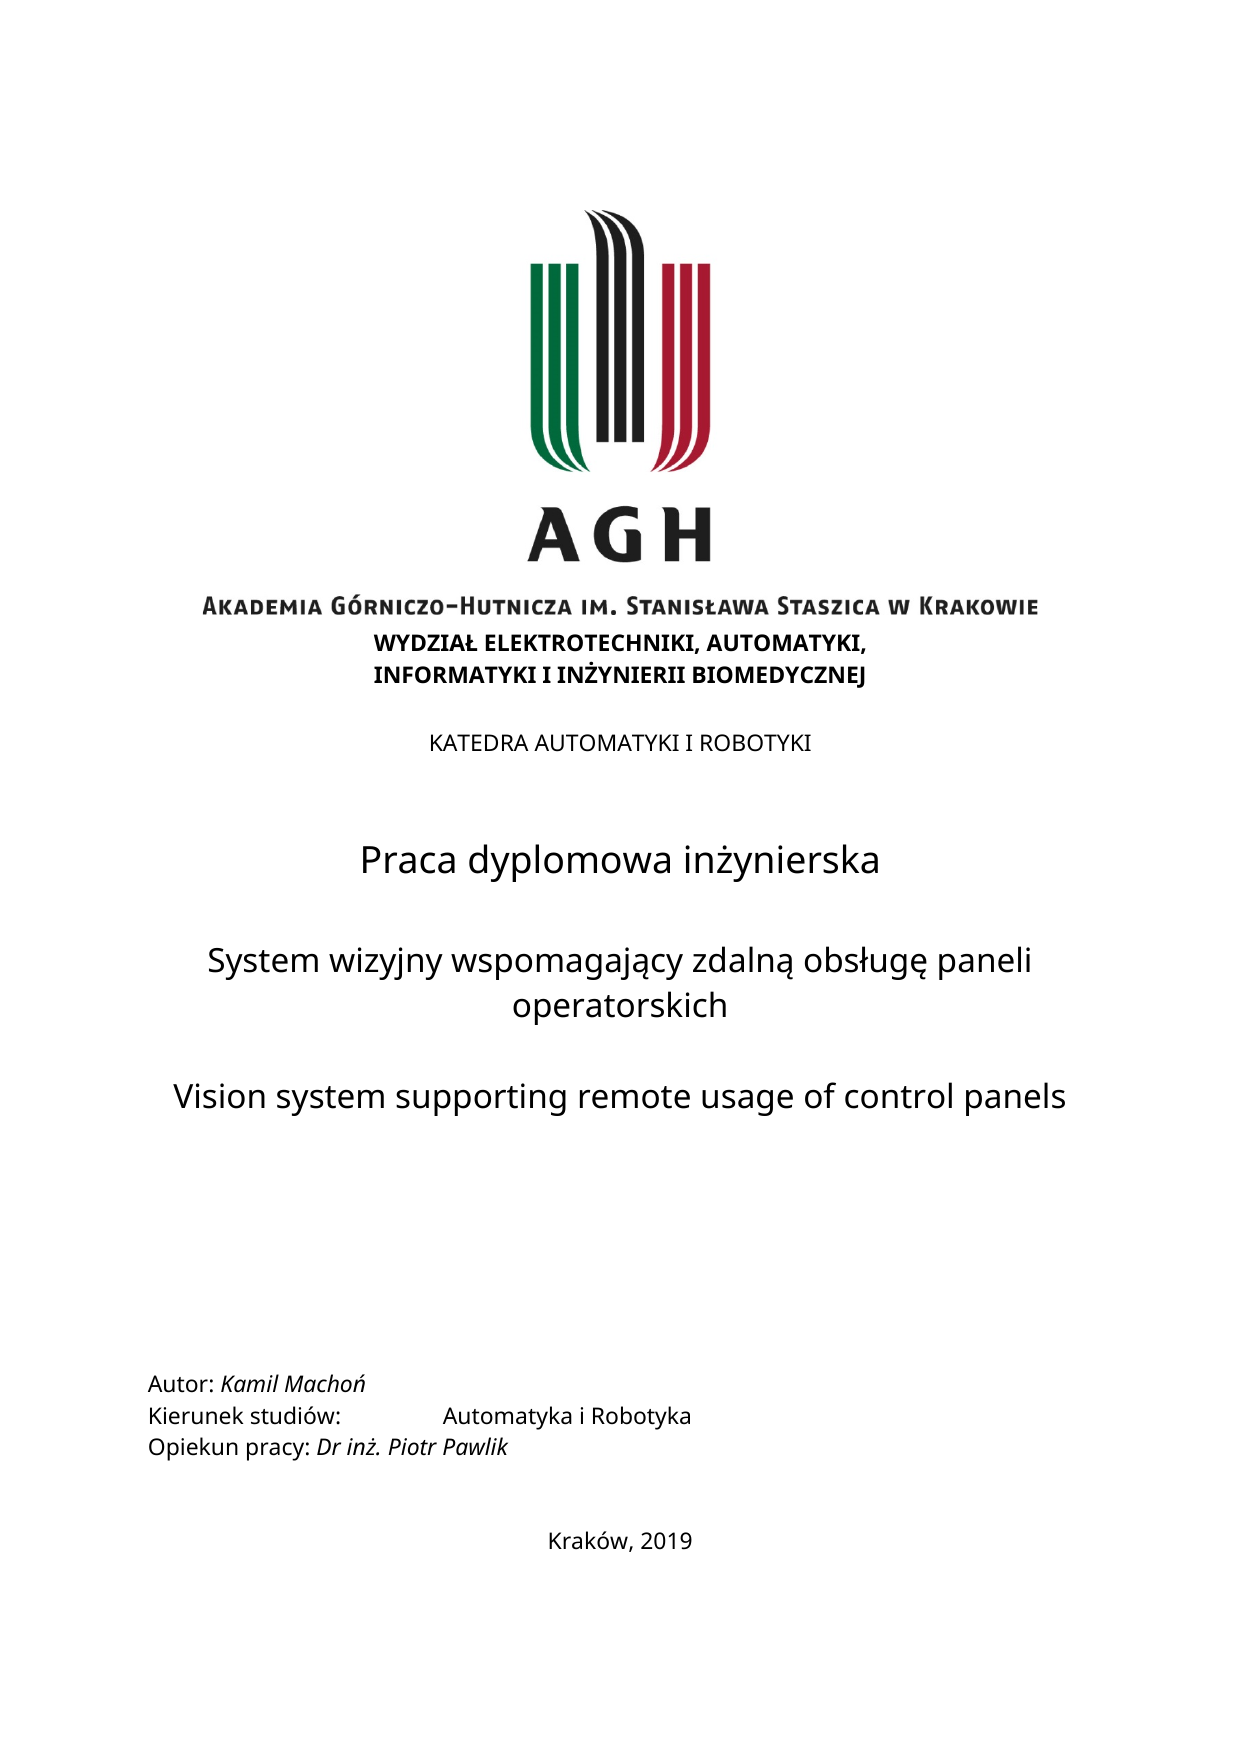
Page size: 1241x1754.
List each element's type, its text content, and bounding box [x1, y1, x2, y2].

text System wizyjny wspomagający zdalną obsługę paneli operatorskich [148, 937, 1093, 1027]
text WYDZIAŁ ELEKTROTECHNIKI, AUTOMATYKI, INFORMATYKI I INŻYNIERII BIOMEDYCZNEJ [148, 627, 1093, 690]
text KATEDRA AUTOMATYKI I ROBOTYKI [148, 727, 1093, 758]
picture [202, 210, 1038, 615]
text Kraków, 2019 [148, 1524, 1093, 1556]
text Vision system supporting remote usage of control panels [148, 1073, 1093, 1118]
text Praca dyplomowa inżynierska [148, 833, 1093, 884]
text Autor: Kamil Machoń [148, 1368, 1093, 1399]
text Kierunek studiów: Automatyka i Robotyka [148, 1399, 1093, 1431]
text Opiekun pracy: Dr inż. Piotr Pawlik [148, 1431, 1093, 1462]
